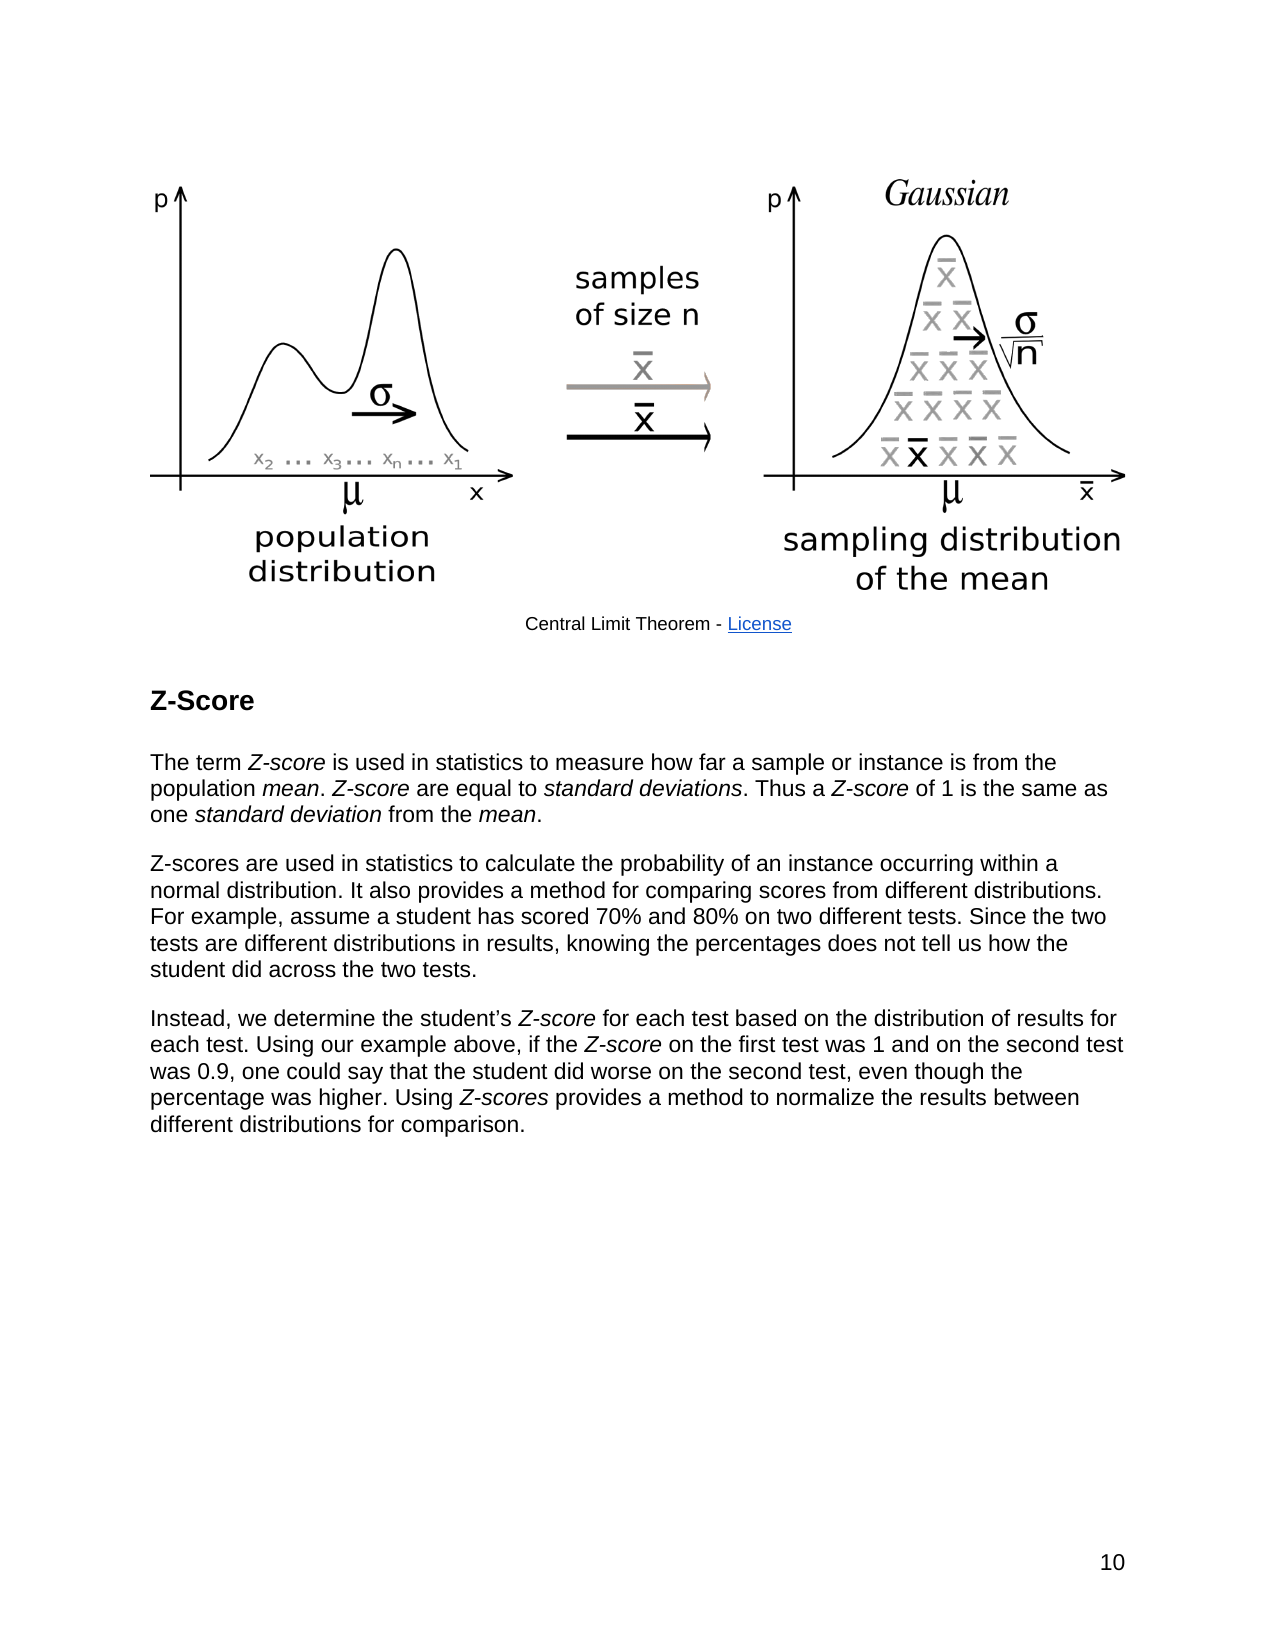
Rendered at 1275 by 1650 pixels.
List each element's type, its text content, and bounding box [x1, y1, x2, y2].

text Instead, we determine the student’s Z-score for each test based on the distribution of results for each test. Using our example above, if the Z-score on the first test was 1 and on the second test was 0.9, one could say that the student did worse on the second test, even though the percentage was higher. Using Z-scores provides a method to normalize the results between different distributions for comparison. [150, 1005, 1125, 1137]
text Z-scores are used in statistics to calculate the probability of an instance occurring within a normal distribution. It also provides a method for comparing scores from different distributions. For example, assume a student has scored 70% and 80% on two different tests. Since the two tests are different distributions in results, knowing the percentages does not tell us how the student did across the two tests. [150, 850, 1125, 982]
text Z-Score [150, 657, 1125, 716]
text Central Limit Theorem - License [150, 613, 1125, 634]
picture [150, 179, 1125, 590]
text The term Z-score is used in statistics to measure how far a sample or instance is from the population mean. Z-score are equal to standard deviations. Thus a Z-score of 1 is the same as one standard deviation from the mean. [150, 716, 1125, 827]
